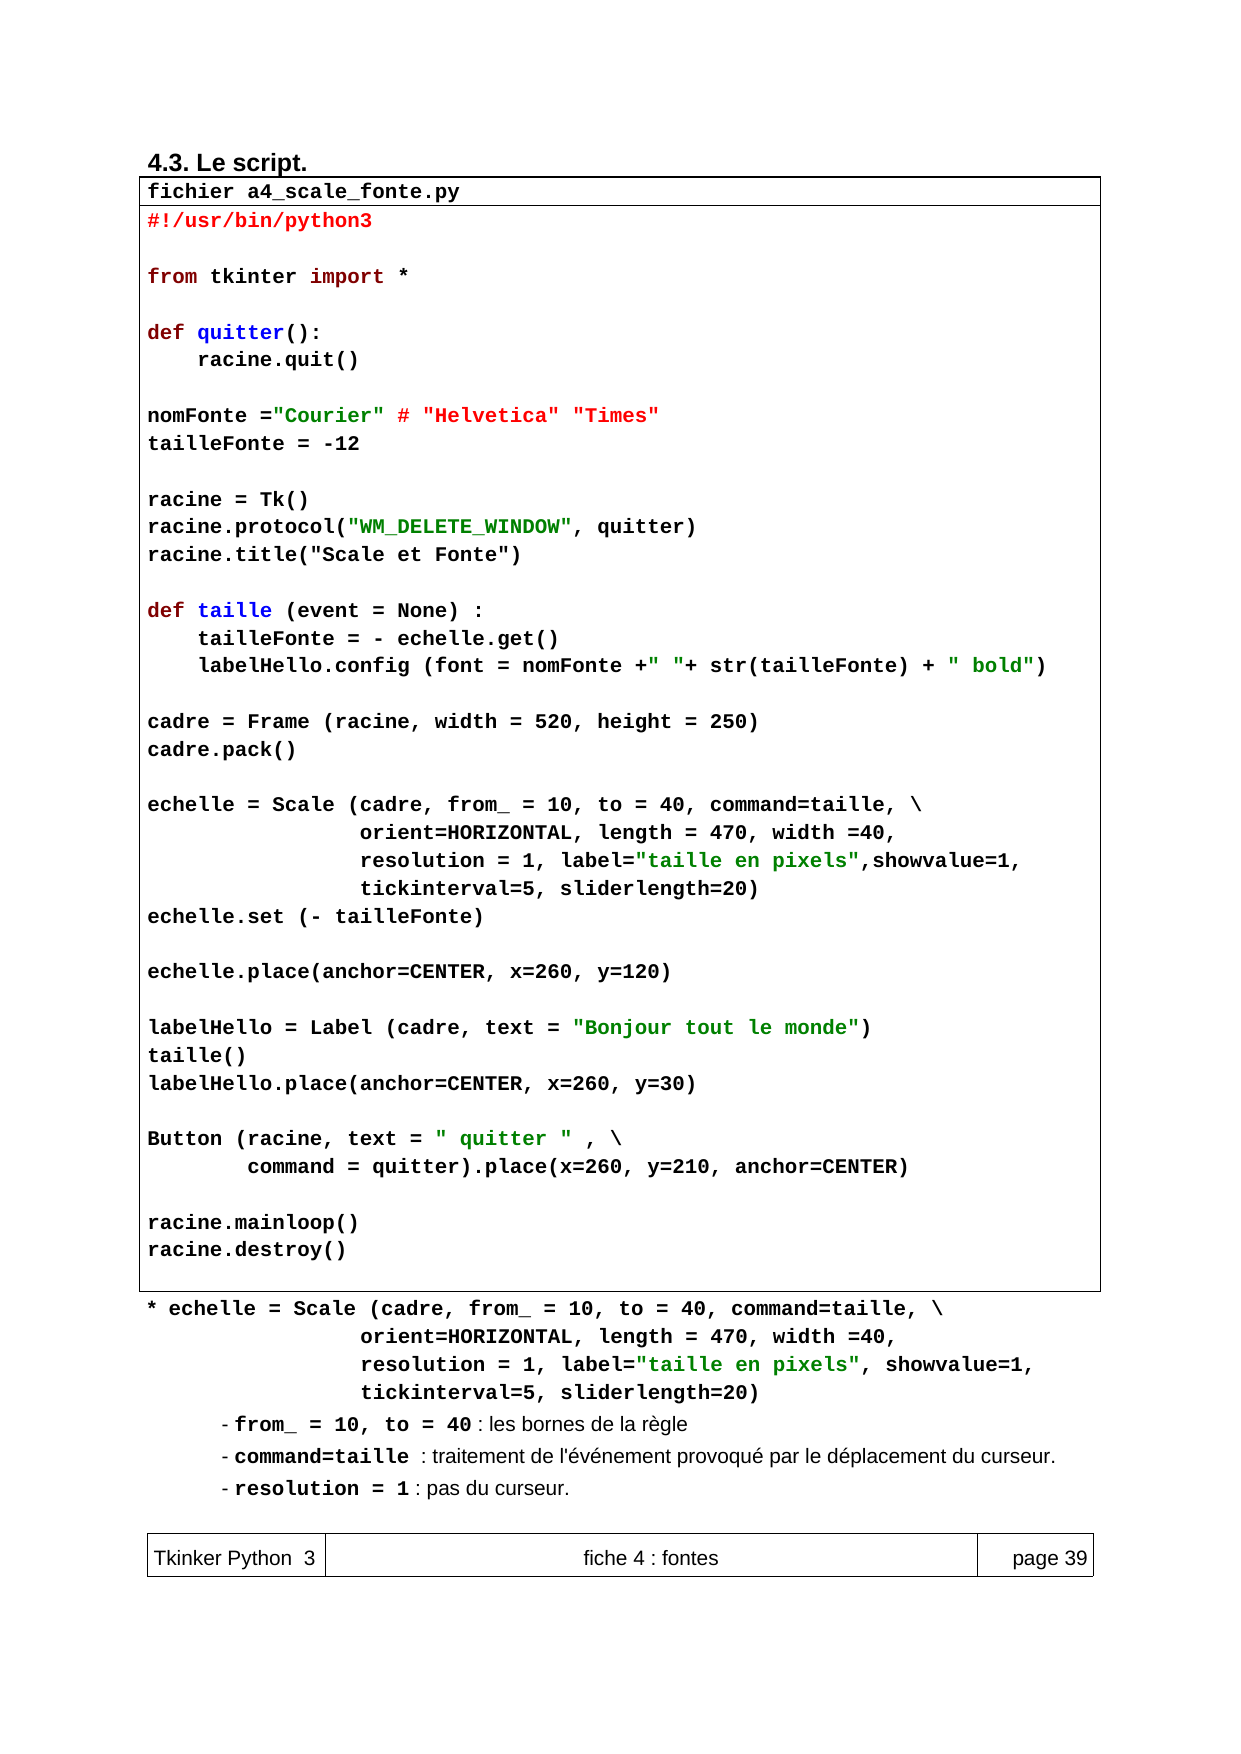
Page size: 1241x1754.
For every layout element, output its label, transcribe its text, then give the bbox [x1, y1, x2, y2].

table_cell #!/usr/bin/python3 from tkinter import * def quitter(): racine.quit() nomFonte ="Courier" # "Helvetica" "Times" tailleFonte = -12 racine = Tk() racine.protocol("WM_DELETE_WINDOW", quitter) racine.title("Scale et Fonte") def taille (event = None) : tailleFonte = - echelle.get() labelHello.config (font = nomFonte +" "+ str(tailleFonte) + " bold") cadre = Frame (racine, width = 520, height = 250) cadre.pack() echelle = Scale (cadre, from_ = 10, to = 40, command=taille, \ orient=HORIZONTAL, length = 470, width =40, resolution = 1, label="taille en pixels",showvalue=1, tickinterval=5, sliderlength=20) echelle.set (- tailleFonte) echelle.place(anchor=CENTER, x=260, y=120) labelHello = Label (cadre, text = "Bonjour tout le monde") taille() labelHello.place(anchor=CENTER, x=260, y=30) Button (racine, text = " quitter " , \ command = quitter).place(x=260, y=210, anchor=CENTER) racine.mainloop() racine.destroy() [140, 206, 1100, 1291]
table_header fichier a4_scale_fonte.py [140, 178, 1100, 205]
text - command=taille : traitement de l'événement provoqué par le déplacement du curseur. [221, 1444, 1093, 1469]
subtitle * echelle = Scale (cadre, from_ = 10, to = 40, command=taille, \ [148, 1296, 1093, 1322]
subtitle 4.3. Le script. [148, 148, 1093, 176]
text - resolution = 1 : pas du curseur. [221, 1476, 1093, 1502]
text - from_ = 10, to = 40 : les bornes de la règle [221, 1412, 1093, 1437]
subtitle resolution = 1, label="taille en pixels", showvalue=1, [148, 1354, 1093, 1378]
subtitle orient=HORIZONTAL, length = 470, width =40, [148, 1326, 1093, 1350]
subtitle tickinterval=5, sliderlength=20) [148, 1382, 1093, 1405]
